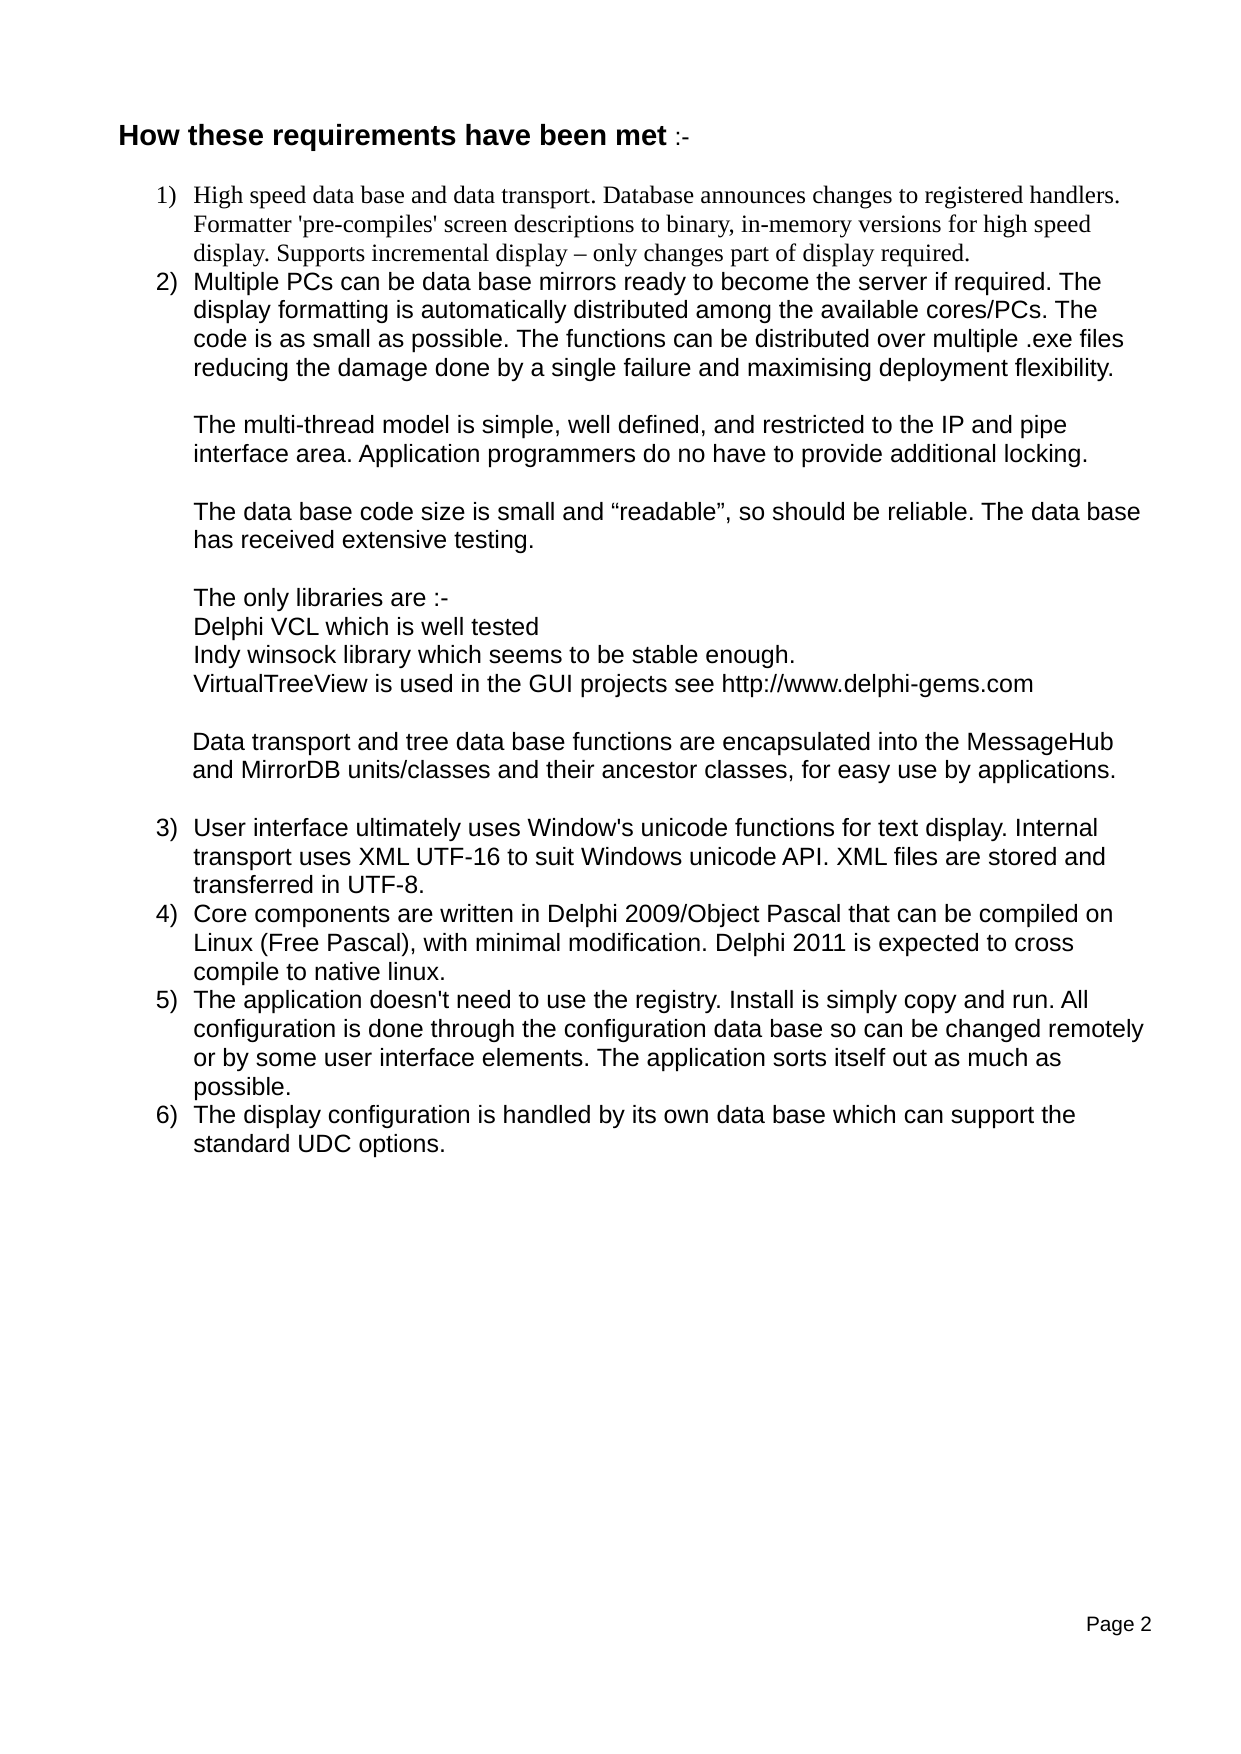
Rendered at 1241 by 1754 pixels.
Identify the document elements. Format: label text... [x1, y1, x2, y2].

list High speed data base and data transport. Database announces changes to registered handlers. Formatter 'pre-compiles' screen descriptions to binary, in-memory versions for high speed display. Supports incremental display – only changes part of display required. [156, 180, 1152, 267]
list Delphi VCL which is well tested [156, 612, 1152, 640]
list User interface ultimately uses Window's unicode functions for text display. Internal transport uses XML UTF-16 to suit Windows unicode API. XML files are stored and transferred in UTF-8. [156, 813, 1152, 899]
list The data base code size is small and “readable”, so should be reliable. The data base has received extensive testing. [156, 497, 1152, 554]
list The only libraries are :- [156, 583, 1152, 612]
list Multiple PCs can be data base mirrors ready to become the server if required. The display formatting is automatically distributed among the available cores/PCs. The code is as small as possible. The functions can be distributed over multiple .exe files reducing the damage done by a single failure and maximising deployment flexibility. [156, 267, 1152, 382]
text Data transport and tree data base functions are encapsulated into the MessageHub and MirrorDB units/classes and their ancestor classes, for easy use by applications. [118, 727, 1152, 784]
list Core components are written in Delphi 2009/Object Pascal that can be compiled on Linux (Free Pascal), with minimal modification. Delphi 2011 is expected to cross compile to native linux. [156, 899, 1152, 985]
list The multi-thread model is simple, well defined, and restricted to the IP and pipe interface area. Application programmers do no have to provide additional locking. [156, 410, 1152, 468]
list VirtualTreeView is used in the GUI projects see http://www.delphi-gems.com [156, 669, 1152, 698]
list Indy winsock library which seems to be stable enough. [156, 640, 1152, 669]
list The application doesn't need to use the registry. Install is simply copy and run. All configuration is done through the configuration data base so can be changed remotely or by some user interface elements. The application sorts itself out as much as possible. [156, 985, 1152, 1100]
text How these requirements have been met :- [118, 118, 1152, 152]
list The display configuration is handled by its own data base which can support the standard UDC options. [156, 1100, 1152, 1158]
